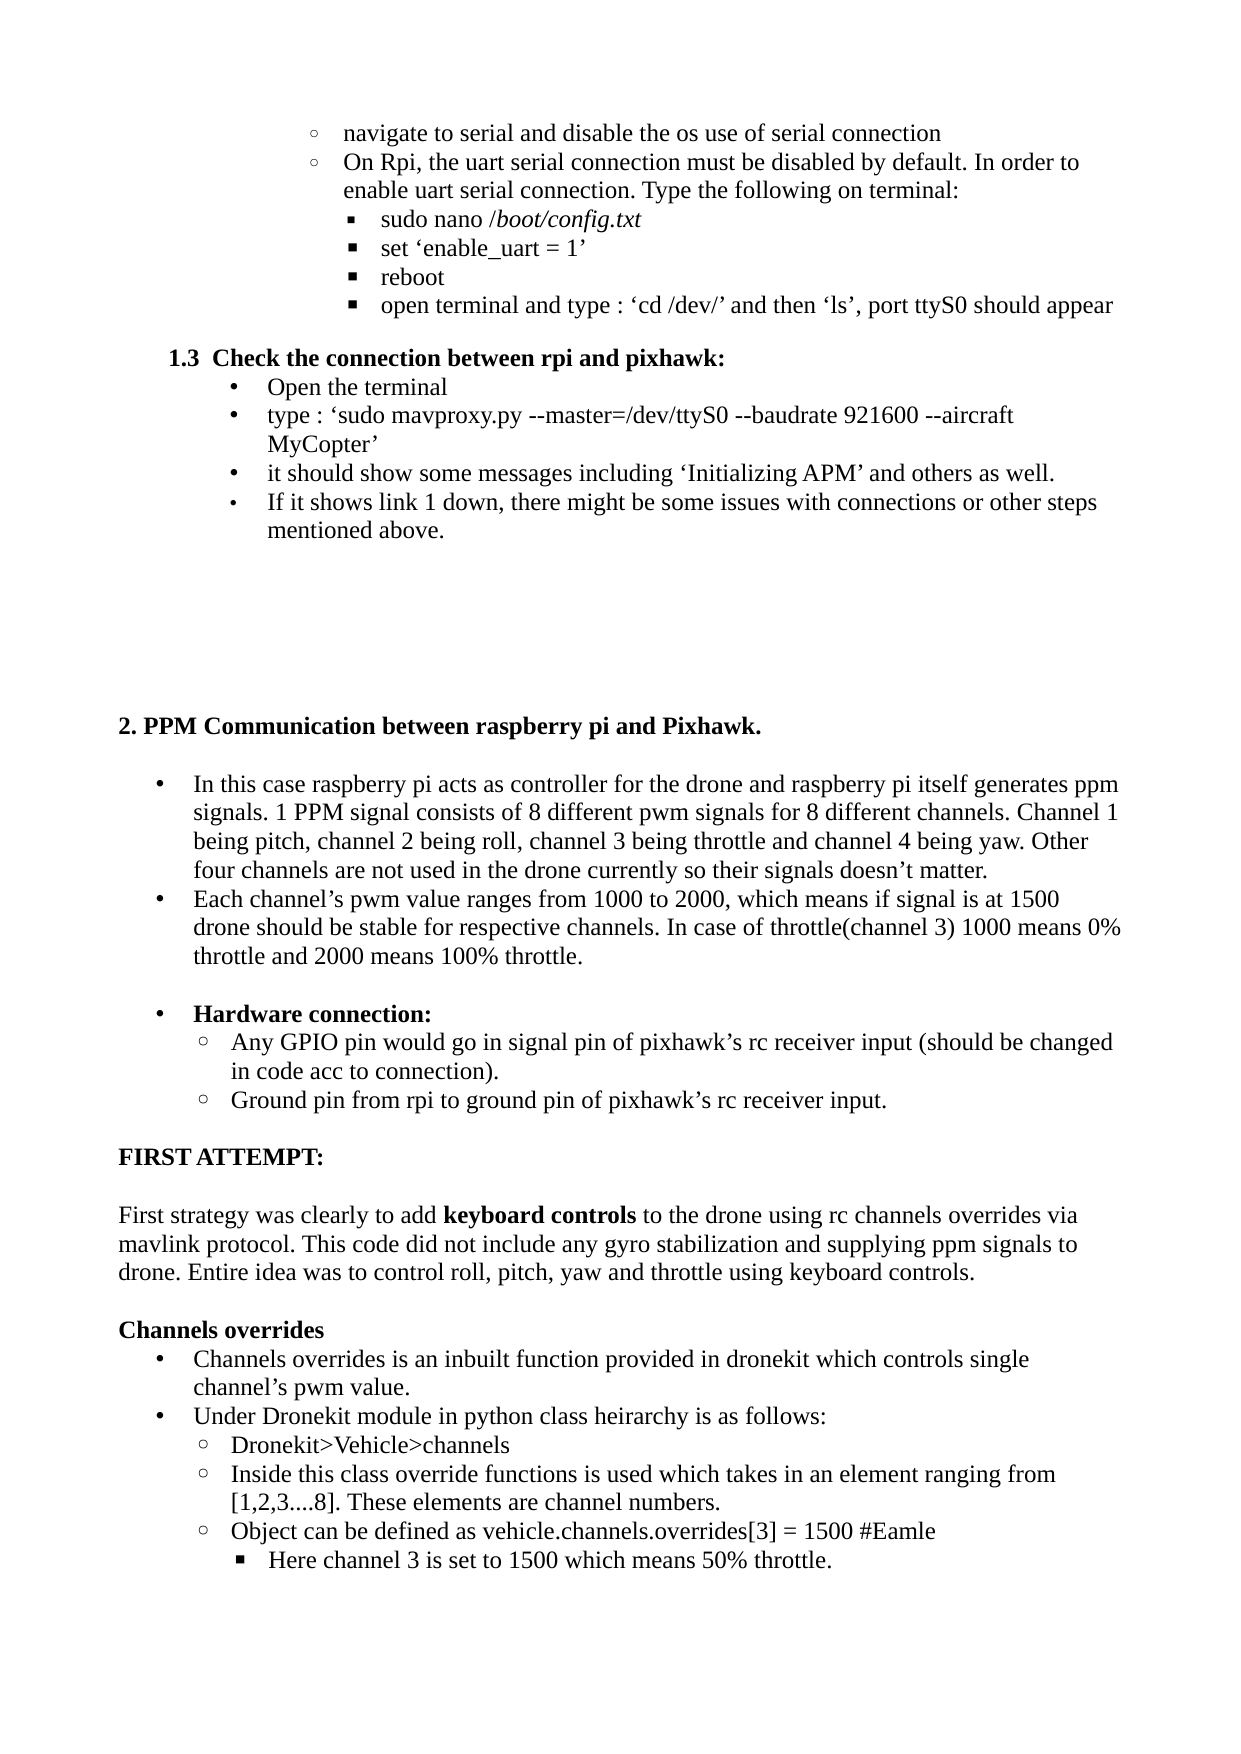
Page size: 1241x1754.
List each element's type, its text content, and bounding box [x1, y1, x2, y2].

text FIRST ATTEMPT: [118, 1142, 1122, 1171]
text 2. PPM Communication between raspberry pi and Pixhawk. [118, 711, 1122, 740]
list Channels overrides is an inbuilt function provided in dronekit which controls single channel’s pwm value. [156, 1344, 1122, 1401]
list Under Dronekit module in python class heirarchy is as follows: [156, 1401, 1122, 1430]
list sudo nano /boot/config.txt [343, 204, 1122, 233]
list reboot [343, 262, 1122, 291]
list On Rpi, the uart serial connection must be disabled by default. In order to enable uart serial connection. Type the following on terminal: [306, 147, 1122, 204]
list Inside this class override functions is used which takes in an element ranging from [1,2,3....8]. These elements are channel numbers. [193, 1459, 1122, 1516]
list Object can be defined as vehicle.channels.overrides[3] = 1500 #Eamle [193, 1516, 1122, 1545]
list Any GPIO pin would go in signal pin of pixhawk’s rc receiver input (should be changed in code acc to connection). [193, 1027, 1122, 1085]
list navigate to serial and disable the os use of serial connection [306, 118, 1122, 147]
list type : ‘sudo mavproxy.py --master=/dev/ttyS0 --baudrate 921600 --aircraft MyCopter’ [229, 401, 1122, 458]
list If it shows link 1 down, there might be some issues with connections or other steps mentioned above. [229, 487, 1122, 544]
list Ground pin from rpi to ground pin of pixhawk’s rc receiver input. [193, 1085, 1122, 1142]
text 1.3 Check the connection between rpi and pixhawk: [118, 343, 1122, 372]
list Dronekit>Vehicle>channels [193, 1430, 1122, 1459]
list Hardware connection: [156, 999, 1122, 1027]
text First strategy was clearly to add keyboard controls to the drone using rc channels overrides via mavlink protocol. This code did not include any gyro stabilization and supplying ppm signals to drone. Entire idea was to control roll, pitch, yaw and throttle using keyboard controls. [118, 1200, 1122, 1286]
list it should show some messages including ‘Initializing APM’ and others as well. [229, 458, 1122, 487]
list Open the terminal [229, 372, 1122, 401]
list Here channel 3 is set to 1500 which means 50% throttle. [231, 1545, 1122, 1574]
list Each channel’s pwm value ranges from 1000 to 2000, which means if signal is at 1500 drone should be stable for respective channels. In case of throttle(channel 3) 1000 means 0% throttle and 2000 means 100% throttle. [156, 884, 1122, 970]
text Channels overrides [118, 1315, 1122, 1344]
list open terminal and type : ‘cd /dev/’ and then ‘ls’, port ttyS0 should appear [343, 291, 1122, 319]
list In this case raspberry pi acts as controller for the drone and raspberry pi itself generates ppm signals. 1 PPM signal consists of 8 different pwm signals for 8 different channels. Channel 1 being pitch, channel 2 being roll, channel 3 being throttle and channel 4 being yaw. Other four channels are not used in the drone currently so their signals doesn’t matter. [156, 769, 1122, 884]
list set ‘enable_uart = 1’ [343, 233, 1122, 262]
